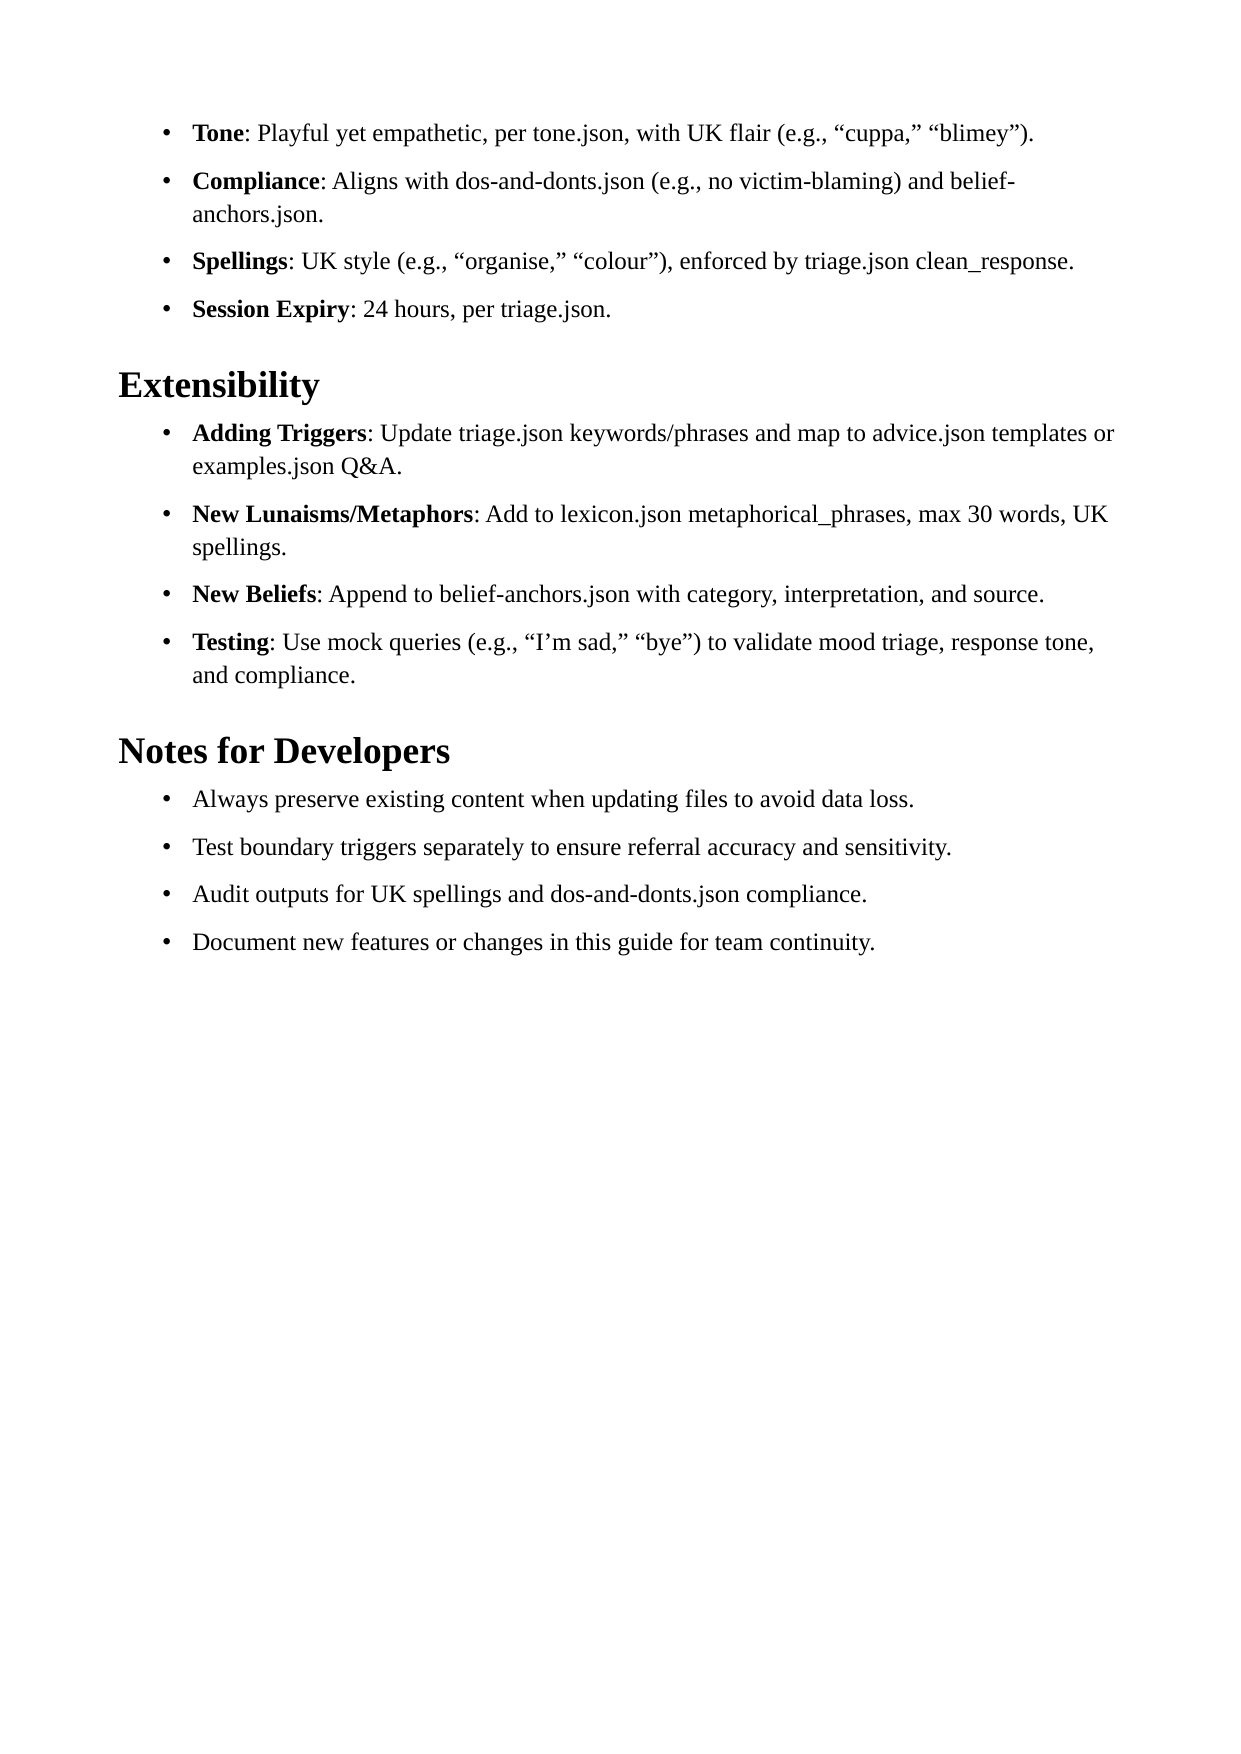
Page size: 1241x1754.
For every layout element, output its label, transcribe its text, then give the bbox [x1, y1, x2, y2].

list Testing: Use mock queries (e.g., “I’m sad,” “bye”) to validate mood triage, response tone, and compliance. [162, 627, 1122, 689]
list New Lunaisms/Metaphors: Add to lexicon.json metaphorical_phrases, max 30 words, UK spellings. [162, 499, 1122, 560]
list Session Expiry: 24 hours, per triage.json. [162, 294, 1122, 323]
list Audit outputs for UK spellings and dos-and-donts.json compliance. [162, 879, 1122, 908]
list Tone: Playful yet empathetic, per tone.json, with UK flair (e.g., “cuppa,” “blimey”). [162, 118, 1122, 147]
list Compliance: Aligns with dos-and-donts.json (e.g., no victim-blaming) and belief-anchors.json. [162, 166, 1122, 227]
list Always preserve existing content when updating files to avoid data loss. [162, 784, 1122, 813]
list Adding Triggers: Update triage.json keywords/phrases and map to advice.json templates or examples.json Q&A. [162, 418, 1122, 480]
subtitle Extensibility [118, 362, 1122, 406]
subtitle Notes for Developers [118, 728, 1122, 771]
list Document new features or changes in this guide for team continuity. [162, 927, 1122, 956]
list New Beliefs: Append to belief-anchors.json with category, interpretation, and source. [162, 579, 1122, 608]
list Test boundary triggers separately to ensure referral accuracy and sensitivity. [162, 832, 1122, 860]
list Spellings: UK style (e.g., “organise,” “colour”), enforced by triage.json clean_response. [162, 246, 1122, 275]
